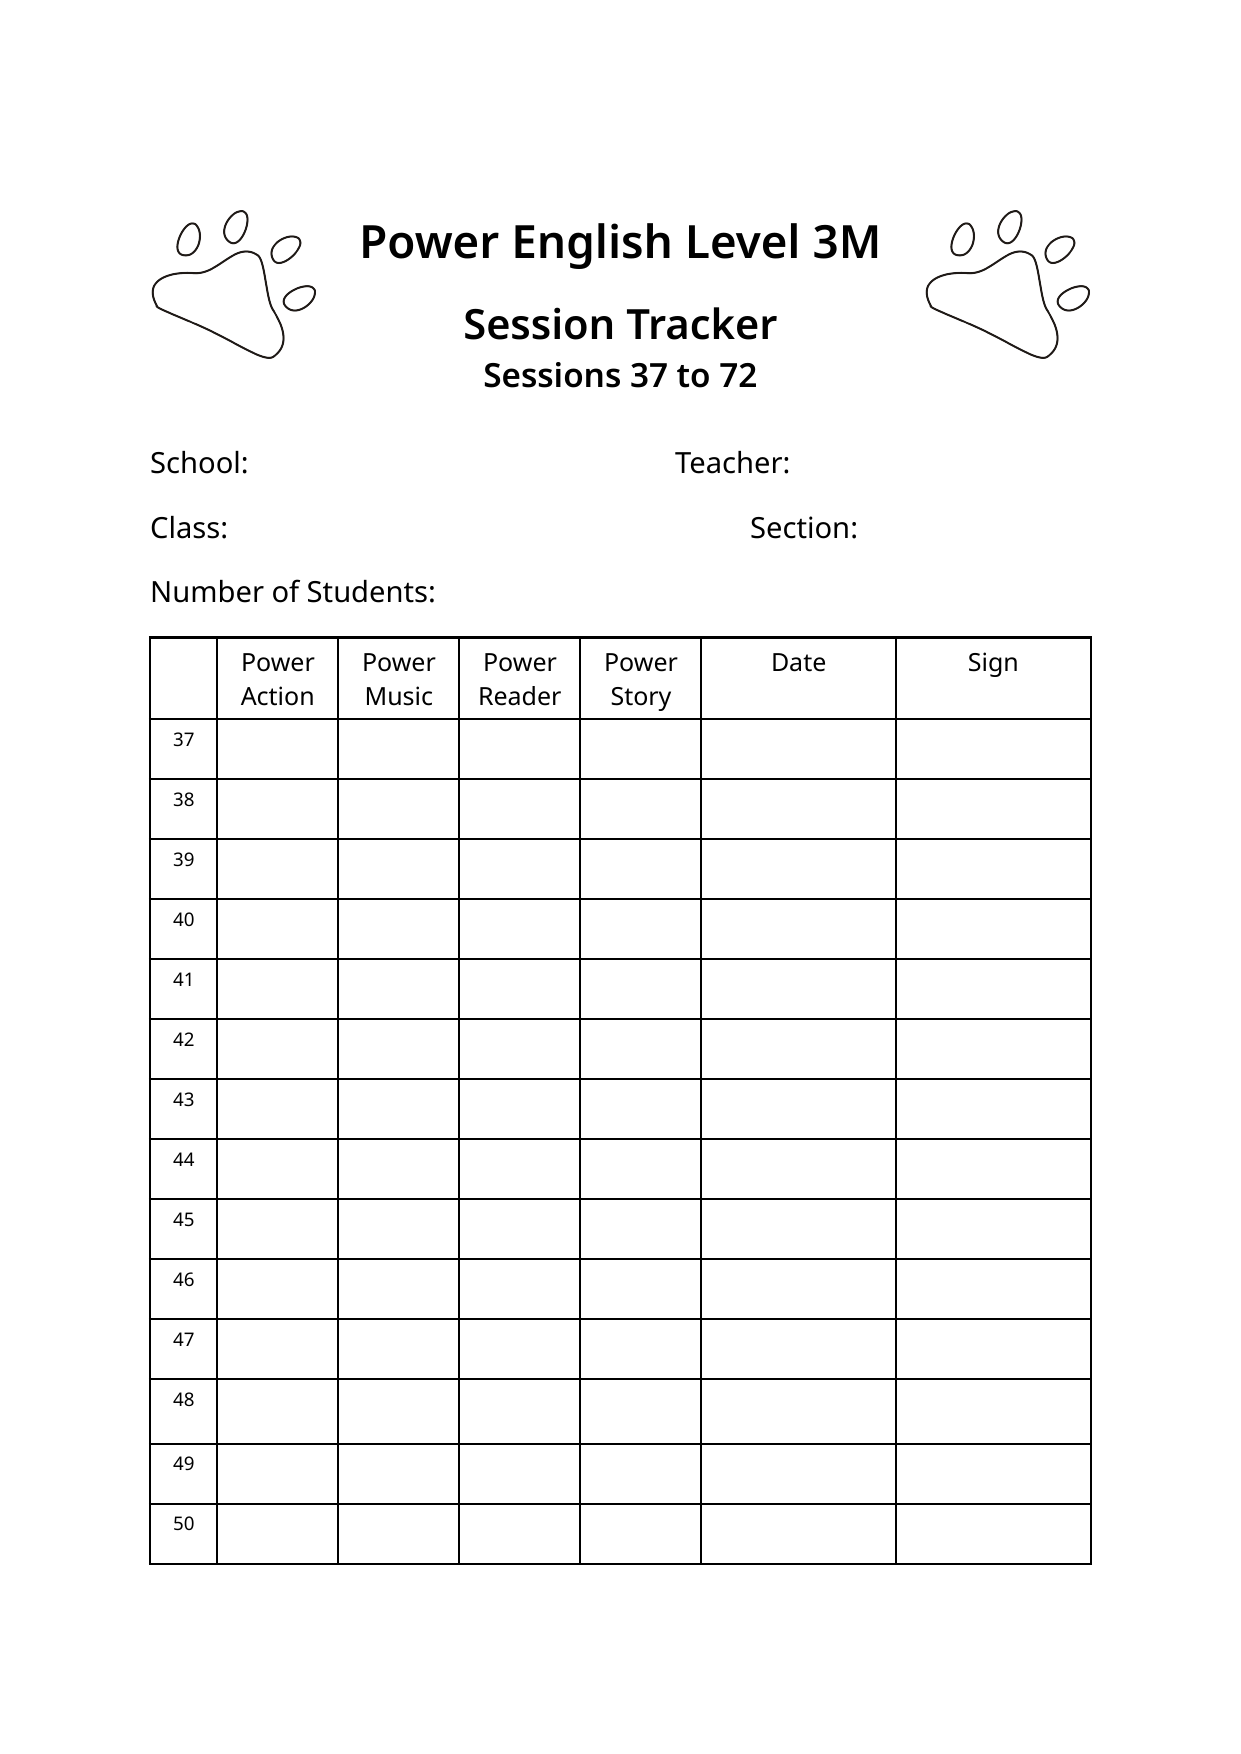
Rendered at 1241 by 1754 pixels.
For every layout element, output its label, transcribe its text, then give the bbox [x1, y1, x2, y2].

table_cell [339, 840, 458, 898]
table_cell [581, 780, 700, 838]
table_cell [460, 1080, 579, 1138]
table_cell [702, 900, 895, 958]
table_cell [339, 1320, 458, 1378]
table_cell [702, 1505, 895, 1563]
text Class: Section: [150, 507, 1091, 547]
table_cell [897, 720, 1090, 778]
table_cell [897, 840, 1090, 898]
table_cell 41 [151, 960, 216, 1018]
table_cell [581, 1320, 700, 1378]
table_cell [460, 780, 579, 838]
table_cell [897, 1080, 1090, 1138]
table_cell [218, 1445, 337, 1503]
table_cell 43 [151, 1080, 216, 1138]
table_cell [897, 1140, 1090, 1198]
subtitle Power English Level 3M [317, 210, 924, 272]
table_header Date [702, 639, 895, 718]
table_cell [218, 1505, 337, 1563]
table_cell [218, 960, 337, 1018]
table_cell [460, 1320, 579, 1378]
text Number of Students: [150, 572, 1091, 611]
table_cell [339, 1260, 458, 1318]
table_cell [702, 1380, 895, 1443]
table_cell [218, 1080, 337, 1138]
table_cell [897, 1445, 1090, 1503]
table_cell [897, 1380, 1090, 1443]
table_cell 44 [151, 1140, 216, 1198]
table_cell [460, 900, 579, 958]
table_header Power Story [581, 639, 700, 718]
table_cell [218, 900, 337, 958]
table_cell [897, 1320, 1090, 1378]
table_cell [897, 1505, 1090, 1563]
table_cell [581, 1260, 700, 1318]
table_cell [339, 720, 458, 778]
table_cell [702, 1260, 895, 1318]
table_cell 45 [151, 1200, 216, 1258]
table_cell [897, 960, 1090, 1018]
table_cell 37 [151, 720, 216, 778]
table_cell [897, 900, 1090, 958]
table_cell [897, 1200, 1090, 1258]
table_cell [581, 1080, 700, 1138]
table_cell 42 [151, 1020, 216, 1078]
table_cell [460, 1260, 579, 1318]
table_cell [581, 1140, 700, 1198]
table_header Power Reader [460, 639, 579, 718]
table_cell [339, 1140, 458, 1198]
table_cell [581, 1505, 700, 1563]
table_cell [702, 1320, 895, 1378]
table_cell [339, 1445, 458, 1503]
table_cell [339, 1080, 458, 1138]
table_cell [218, 780, 337, 838]
table_cell [460, 1140, 579, 1198]
table_cell [460, 1380, 579, 1443]
table_cell [339, 1020, 458, 1078]
table_cell [339, 780, 458, 838]
table_header [151, 639, 216, 718]
table_cell [460, 1505, 579, 1563]
text School: Teacher: [150, 442, 1091, 482]
table_cell 46 [151, 1260, 216, 1318]
table_cell [460, 720, 579, 778]
table_header Power Action [218, 639, 337, 718]
table_cell 49 [151, 1445, 216, 1503]
table_cell 40 [151, 900, 216, 958]
table_cell 38 [151, 780, 216, 838]
table_cell [339, 1200, 458, 1258]
table_cell [581, 1020, 700, 1078]
table_cell [218, 1320, 337, 1378]
picture [924, 210, 1091, 360]
table_cell [702, 1200, 895, 1258]
subtitle Sessions 37 to 72 [150, 352, 1091, 397]
table_cell [702, 780, 895, 838]
table_cell [218, 840, 337, 898]
table_cell [702, 1445, 895, 1503]
table_cell [339, 1380, 458, 1443]
table_cell [460, 960, 579, 1018]
table_cell 50 [151, 1505, 216, 1563]
table_cell [581, 1445, 700, 1503]
table_header Sign [897, 639, 1090, 718]
table_cell [702, 1140, 895, 1198]
table_cell [218, 1260, 337, 1318]
table_cell [702, 720, 895, 778]
table_cell [218, 1200, 337, 1258]
table_cell [581, 840, 700, 898]
table_cell [702, 960, 895, 1018]
table_cell [218, 720, 337, 778]
table_cell [897, 780, 1090, 838]
table_cell [339, 900, 458, 958]
table_cell [702, 1080, 895, 1138]
table_cell [460, 840, 579, 898]
table_cell [581, 900, 700, 958]
table_cell [460, 1200, 579, 1258]
table_cell [581, 720, 700, 778]
table_cell [702, 1020, 895, 1078]
table_cell [339, 1505, 458, 1563]
subtitle Session Tracker [317, 295, 924, 352]
table_cell [339, 960, 458, 1018]
table_cell [581, 960, 700, 1018]
table_cell 39 [151, 840, 216, 898]
table_cell [218, 1380, 337, 1443]
table_cell 47 [151, 1320, 216, 1378]
table_cell [460, 1445, 579, 1503]
table_cell [897, 1020, 1090, 1078]
picture [150, 210, 317, 360]
table_cell [581, 1200, 700, 1258]
table_cell [218, 1140, 337, 1198]
table_cell [218, 1020, 337, 1078]
table_header Power Music [339, 639, 458, 718]
table_cell [460, 1020, 579, 1078]
table_cell [897, 1260, 1090, 1318]
table_cell 48 [151, 1380, 216, 1443]
table_cell [581, 1380, 700, 1443]
table_cell [702, 840, 895, 898]
